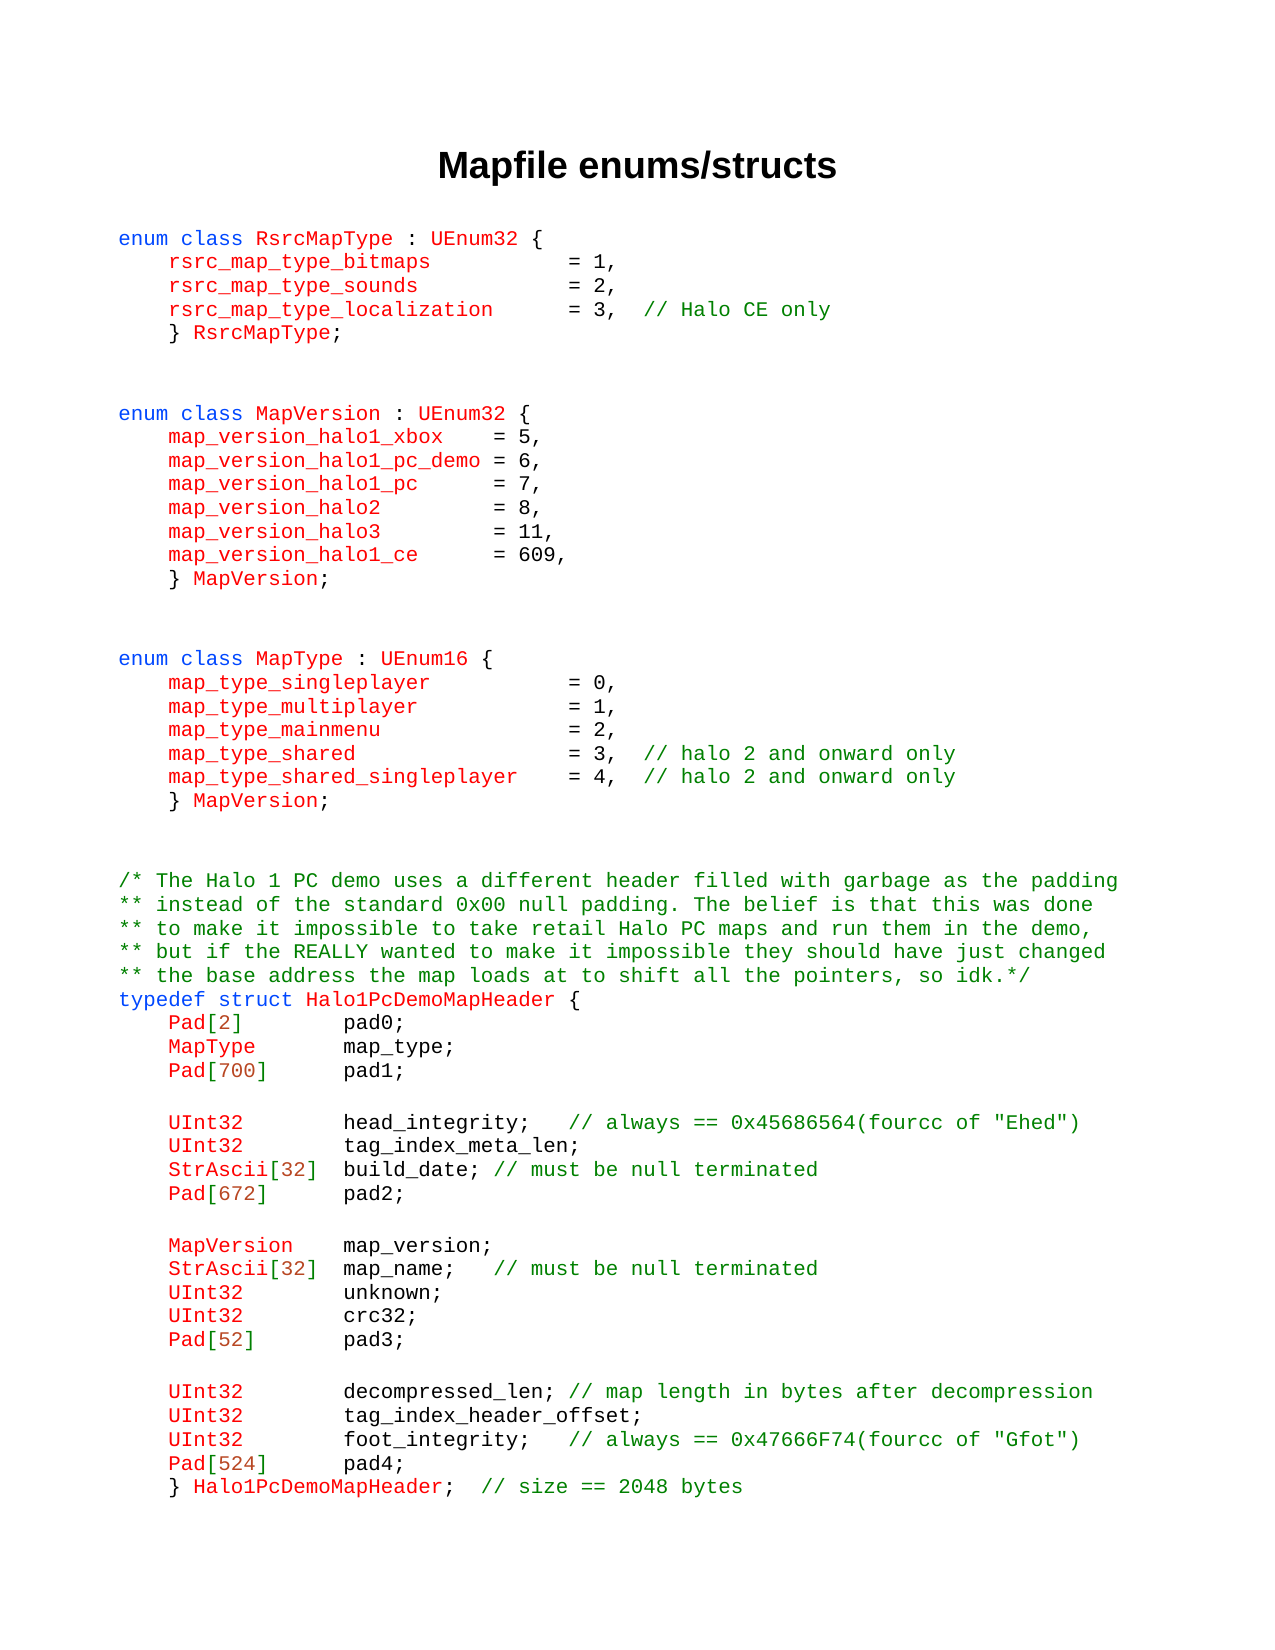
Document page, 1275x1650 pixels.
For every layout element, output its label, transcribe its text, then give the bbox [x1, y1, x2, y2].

text typedef struct Halo1PcDemoMapHeader { [118, 989, 1157, 1012]
text ** but if the REALLY wanted to make it impossible they should have just changed [118, 941, 1157, 965]
text UInt32 tag_index_meta_len; [118, 1135, 1157, 1159]
subtitle Mapfile enums/structs [118, 143, 1157, 187]
text Pad[672] pad2; [118, 1183, 1157, 1206]
text UInt32 foot_integrity; // always == 0x47666F74(fourcc of "Gfot") [118, 1429, 1157, 1452]
text enum class MapVersion : UEnum32 { [118, 402, 1157, 426]
text map_version_halo1_ce = 609, } MapVersion; [118, 544, 1157, 592]
text rsrc_map_type_sounds = 2, [118, 275, 1157, 298]
text map_version_halo1_xbox = 5, [118, 426, 1157, 450]
text } Halo1PcDemoMapHeader; // size == 2048 bytes [118, 1476, 1157, 1500]
text UInt32 head_integrity; // always == 0x45686564(fourcc of "Ehed") [118, 1112, 1157, 1135]
text MapType map_type; [118, 1036, 1157, 1060]
text ** instead of the standard 0x00 null padding. The belief is that this was done [118, 894, 1157, 918]
text UInt32 crc32; [118, 1306, 1157, 1329]
text rsrc_map_type_localization = 3, // Halo CE only } RsrcMapType; [118, 298, 1157, 346]
text UInt32 decompressed_len; // map length in bytes after decompression [118, 1382, 1157, 1405]
text Pad[2] pad0; [118, 1012, 1157, 1036]
text Pad[52] pad3; [118, 1329, 1157, 1353]
text rsrc_map_type_bitmaps = 1, [118, 251, 1157, 275]
text enum class MapType : UEnum16 { [118, 648, 1157, 672]
text /* The Halo 1 PC demo uses a different header filled with garbage as the padding [118, 871, 1157, 894]
text StrAscii[32] build_date; // must be null terminated [118, 1159, 1157, 1183]
text map_version_halo2 = 8, [118, 497, 1157, 521]
text ** the base address the map loads at to shift all the pointers, so idk.*/ [118, 965, 1157, 989]
text map_type_singleplayer = 0, [118, 672, 1157, 696]
text UInt32 tag_index_header_offset; [118, 1405, 1157, 1429]
text Pad[700] pad1; [118, 1060, 1157, 1083]
text UInt32 unknown; [118, 1282, 1157, 1306]
text map_version_halo1_pc = 7, [118, 473, 1157, 497]
text map_version_halo3 = 11, [118, 521, 1157, 544]
text map_type_mainmenu = 2, [118, 719, 1157, 743]
text StrAscii[32] map_name; // must be null terminated [118, 1258, 1157, 1282]
text ** to make it impossible to take retail Halo PC maps and run them in the demo, [118, 918, 1157, 941]
text enum class RsrcMapType : UEnum32 { [118, 228, 1157, 251]
text map_version_halo1_pc_demo = 6, [118, 450, 1157, 473]
text map_type_shared_singleplayer = 4, // halo 2 and onward only } MapVersion; [118, 767, 1157, 814]
text MapVersion map_version; [118, 1234, 1157, 1258]
text map_type_multiplayer = 1, [118, 696, 1157, 719]
text map_type_shared = 3, // halo 2 and onward only [118, 743, 1157, 767]
text Pad[524] pad4; [118, 1452, 1157, 1476]
